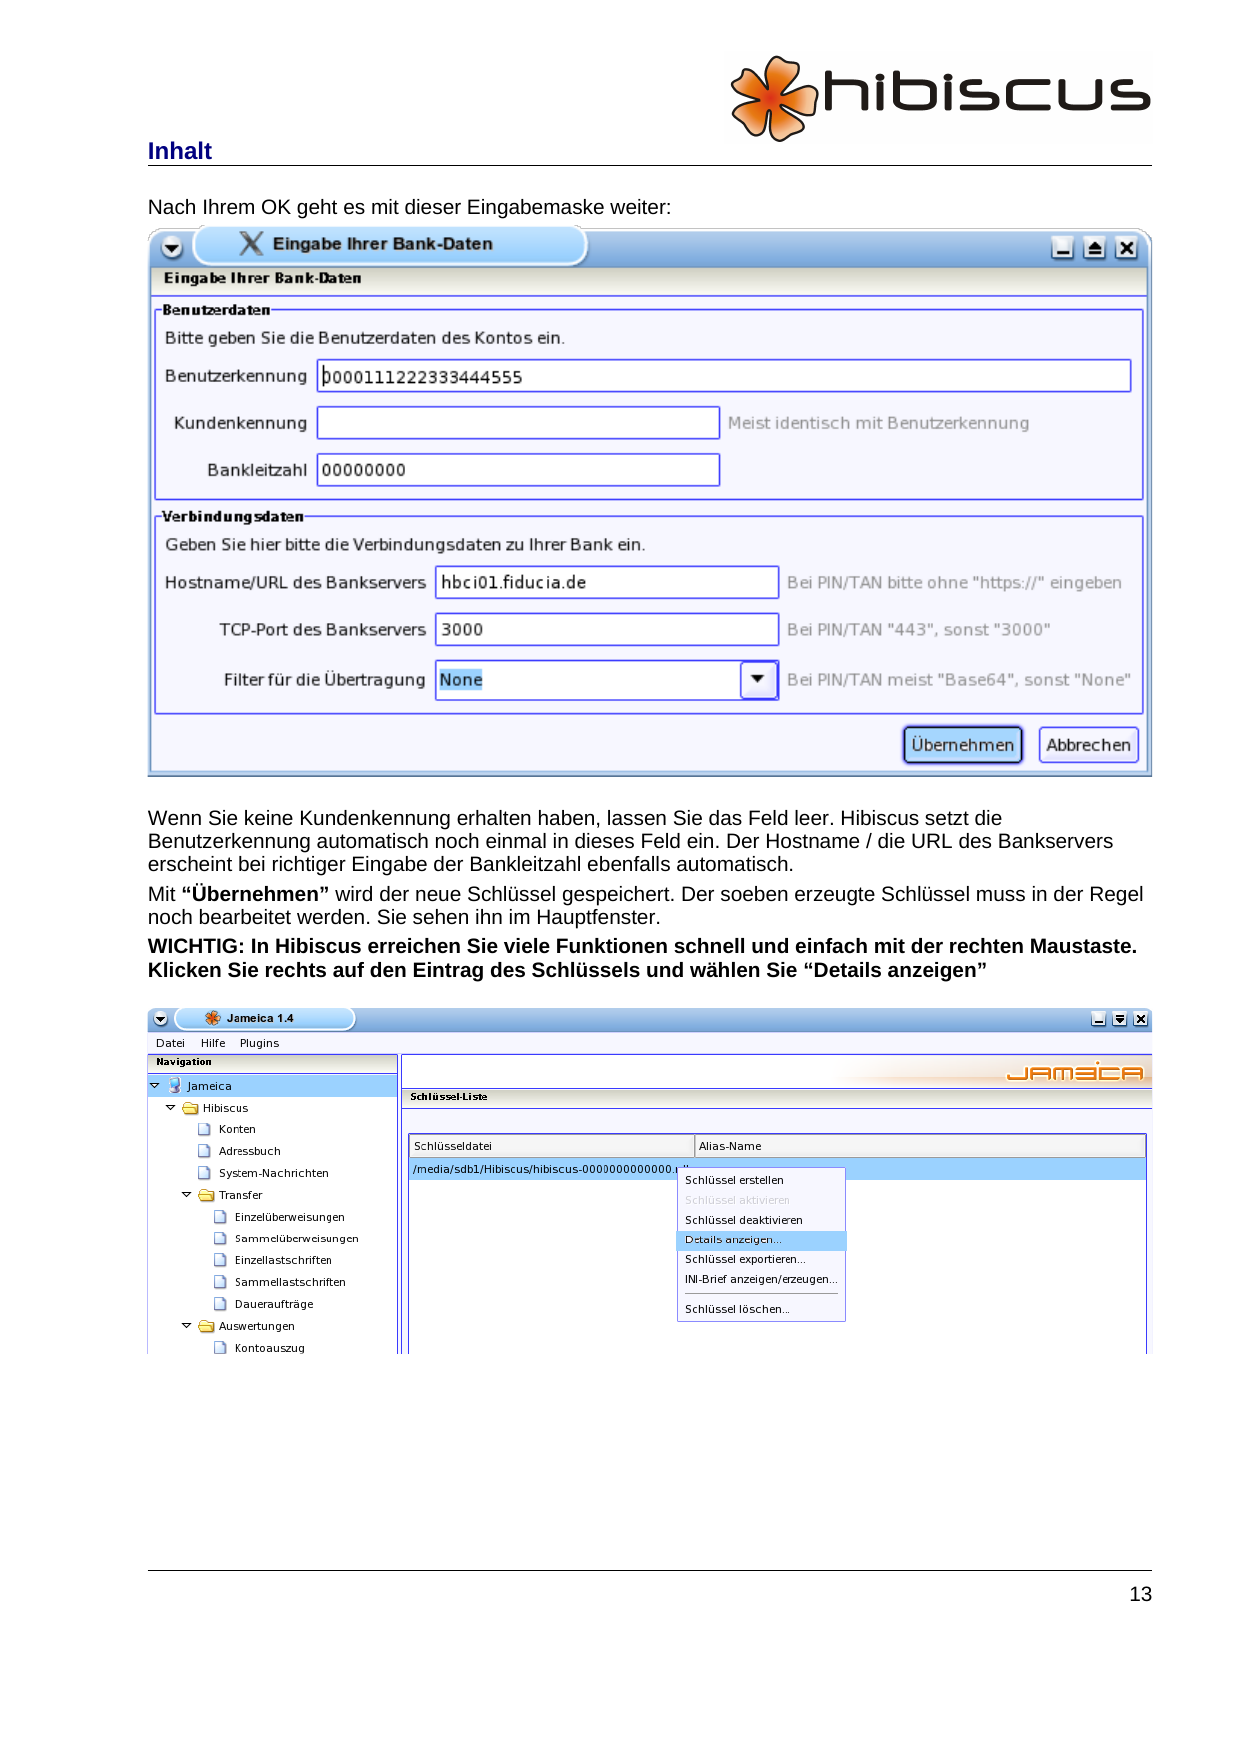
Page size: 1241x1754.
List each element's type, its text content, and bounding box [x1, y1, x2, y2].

text WICHTIG: In Hibiscus erreichen Sie viele Funktionen schnell und einfach mit der rechten Maustaste. Klicken Sie rechts auf den Eintrag des Schlüssels und wählen Sie “Details anzeigen” [148, 935, 1152, 982]
picture [147, 1008, 1153, 1354]
picture [147, 225, 1153, 777]
text Mit “Übernehmen” wird der neue Schlüssel gespeichert. Der soeben erzeugte Schlüssel muss in der Regel noch bearbeitet werden. Sie sehen ihn im Hauptfenster. [148, 882, 1152, 929]
text Nach Ihrem OK geht es mit dieser Eingabemaske weiter: [148, 195, 1152, 218]
picture [723, 51, 1153, 144]
text Wenn Sie keine Kundenkennung erhalten haben, lassen Sie das Feld leer. Hibiscus setzt die Benutzerkennung automatisch noch einmal in dieses Feld ein. Der Hostname / die URL des Bankservers erscheint bei richtiger Eingabe der Bankleitzahl ebenfalls automatisch. [148, 806, 1152, 876]
